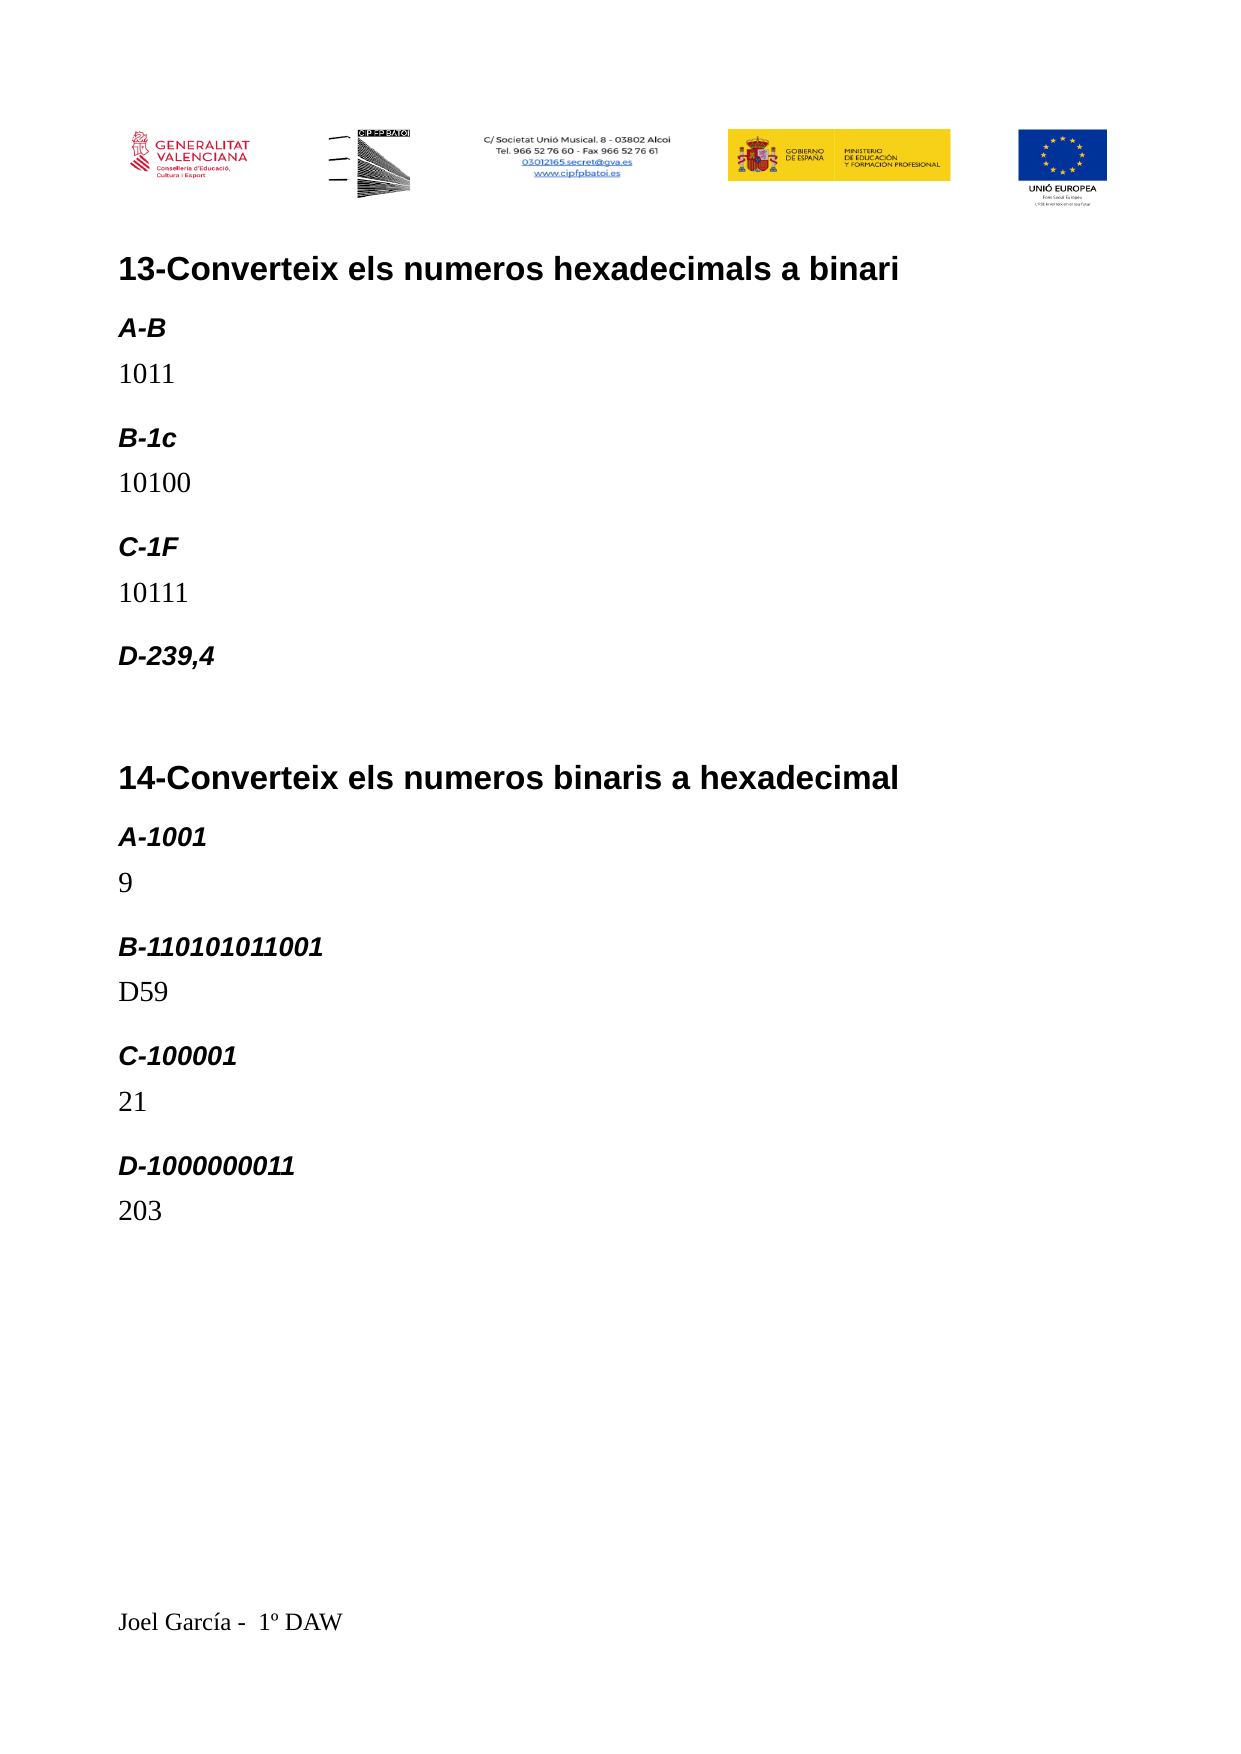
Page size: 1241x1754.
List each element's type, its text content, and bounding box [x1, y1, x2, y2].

subtitle 13-Converteix els numeros hexadecimals a binari [118, 249, 1122, 287]
subtitle A-B [118, 312, 1122, 343]
text D59 [118, 974, 1122, 1008]
text 1011 [118, 356, 1122, 389]
subtitle 14-Converteix els numeros binaris a hexadecimal [118, 758, 1122, 796]
text 10100 [118, 465, 1122, 499]
text 203 [118, 1193, 1122, 1227]
picture [118, 118, 1118, 209]
subtitle D-1000000011 [118, 1149, 1122, 1181]
text 21 [118, 1084, 1122, 1117]
subtitle C-100001 [118, 1040, 1122, 1071]
subtitle C-1F [118, 531, 1122, 562]
text 9 [118, 865, 1122, 899]
subtitle D-239,4 [118, 640, 1122, 672]
subtitle B-110101011001 [118, 931, 1122, 962]
subtitle A-1001 [118, 821, 1122, 853]
subtitle B-1c [118, 422, 1122, 453]
text 10111 [118, 575, 1122, 608]
